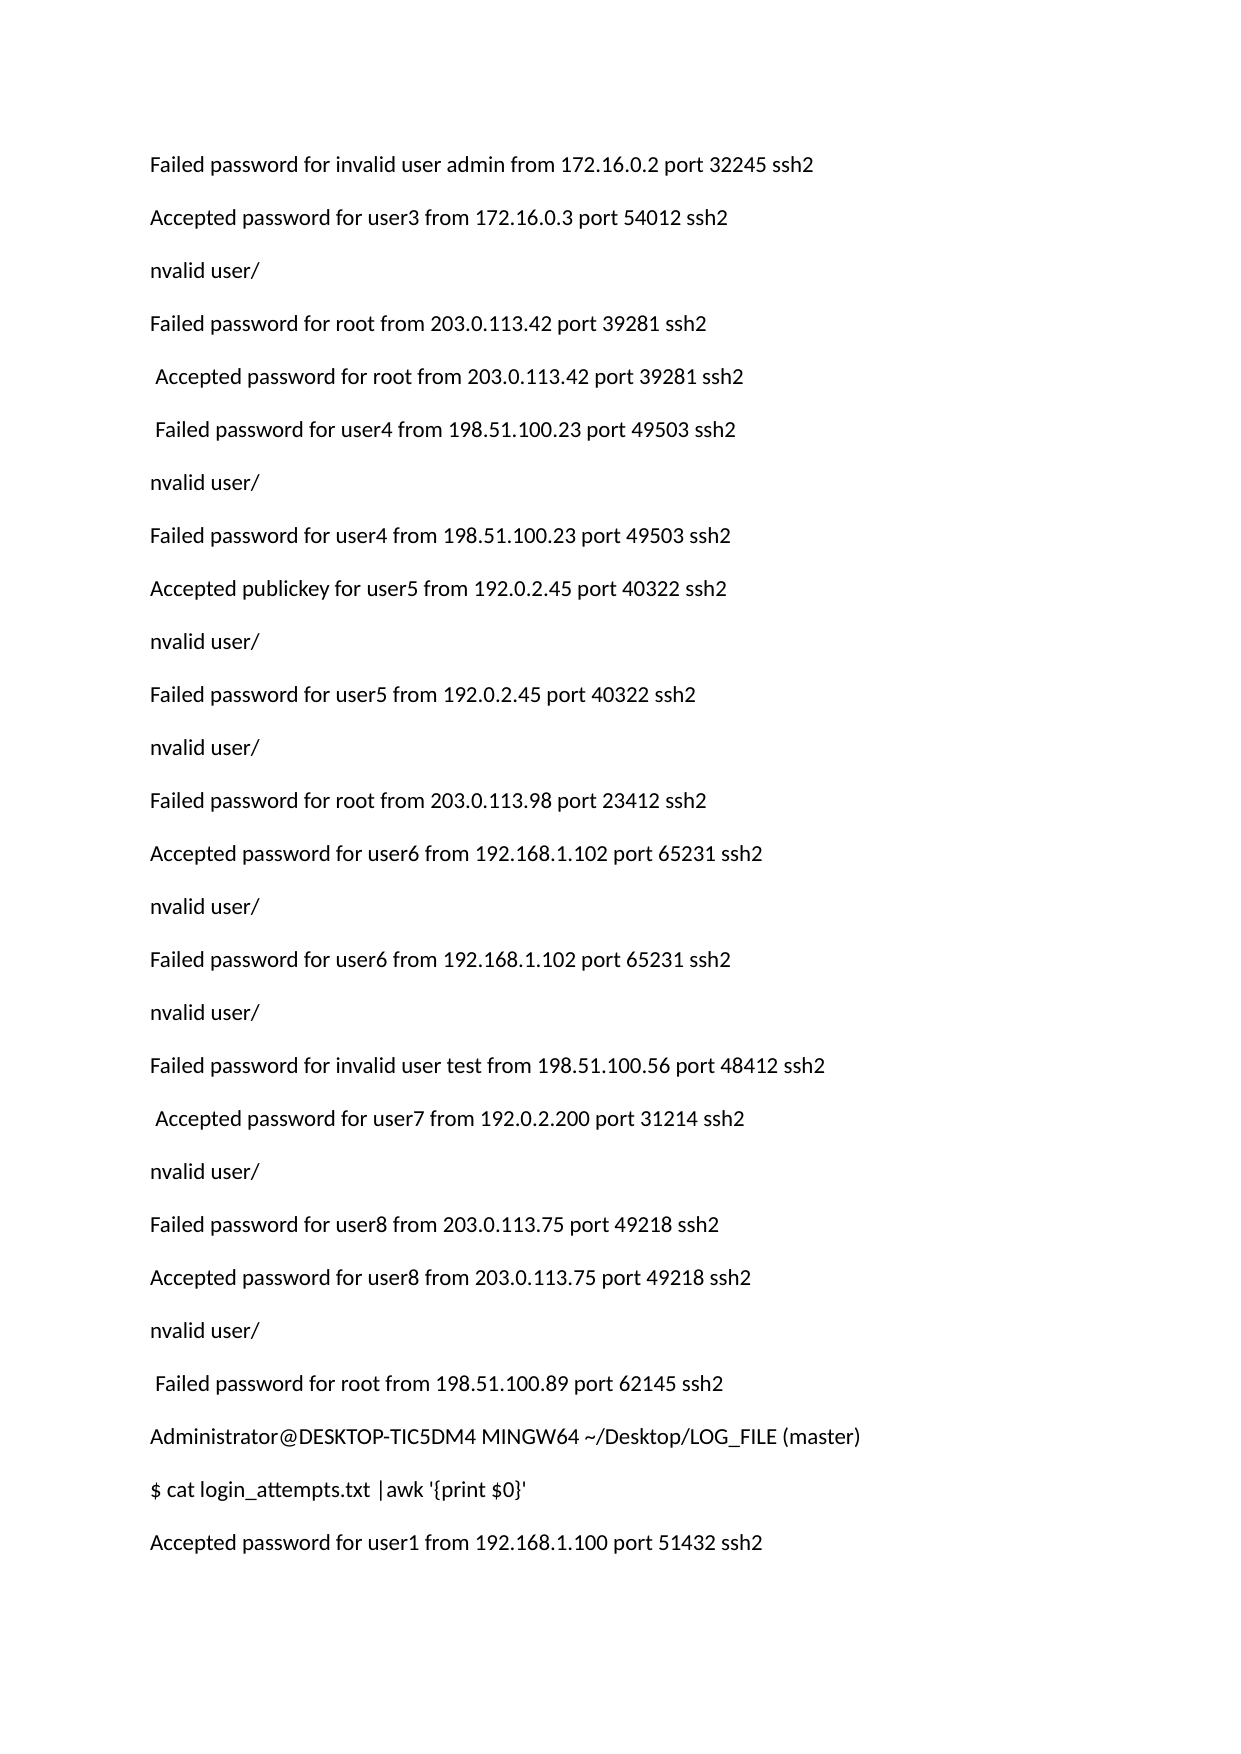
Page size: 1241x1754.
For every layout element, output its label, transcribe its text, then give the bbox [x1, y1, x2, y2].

text nvalid user/ [150, 256, 1090, 284]
text nvalid user/ [150, 892, 1090, 920]
text Failed password for user5 from 192.0.2.45 port 40322 ssh2 [150, 680, 1090, 708]
text Failed password for root from 203.0.113.98 port 23412 ssh2 [150, 786, 1090, 814]
text Failed password for invalid user test from 198.51.100.56 port 48412 ssh2 [150, 1051, 1090, 1079]
text $ cat login_attempts.txt |awk '{print $0}' [150, 1476, 1090, 1503]
text nvalid user/ [150, 733, 1090, 761]
text Failed password for user8 from 203.0.113.75 port 49218 ssh2 [150, 1210, 1090, 1238]
text Failed password for user4 from 198.51.100.23 port 49503 ssh2 [150, 415, 1090, 443]
text Failed password for root from 203.0.113.42 port 39281 ssh2 [150, 309, 1090, 337]
text nvalid user/ [150, 998, 1090, 1026]
text Administrator@DESKTOP-TIC5DM4 MINGW64 ~/Desktop/LOG_FILE (master) [150, 1422, 1090, 1451]
text nvalid user/ [150, 1316, 1090, 1344]
text Failed password for invalid user admin from 172.16.0.2 port 32245 ssh2 [150, 150, 1090, 178]
text Failed password for root from 198.51.100.89 port 62145 ssh2 [150, 1369, 1090, 1397]
text nvalid user/ [150, 1157, 1090, 1185]
text Failed password for user6 from 192.168.1.102 port 65231 ssh2 [150, 945, 1090, 973]
text Accepted password for user8 from 203.0.113.75 port 49218 ssh2 [150, 1263, 1090, 1291]
text Accepted password for root from 203.0.113.42 port 39281 ssh2 [150, 362, 1090, 390]
text Accepted password for user7 from 192.0.2.200 port 31214 ssh2 [150, 1104, 1090, 1132]
text Accepted password for user3 from 172.16.0.3 port 54012 ssh2 [150, 203, 1090, 231]
text Accepted publickey for user5 from 192.0.2.45 port 40322 ssh2 [150, 574, 1090, 602]
text nvalid user/ [150, 468, 1090, 496]
text Accepted password for user6 from 192.168.1.102 port 65231 ssh2 [150, 839, 1090, 867]
text Accepted password for user1 from 192.168.1.100 port 51432 ssh2 [150, 1528, 1090, 1557]
text nvalid user/ [150, 627, 1090, 655]
text Failed password for user4 from 198.51.100.23 port 49503 ssh2 [150, 521, 1090, 549]
